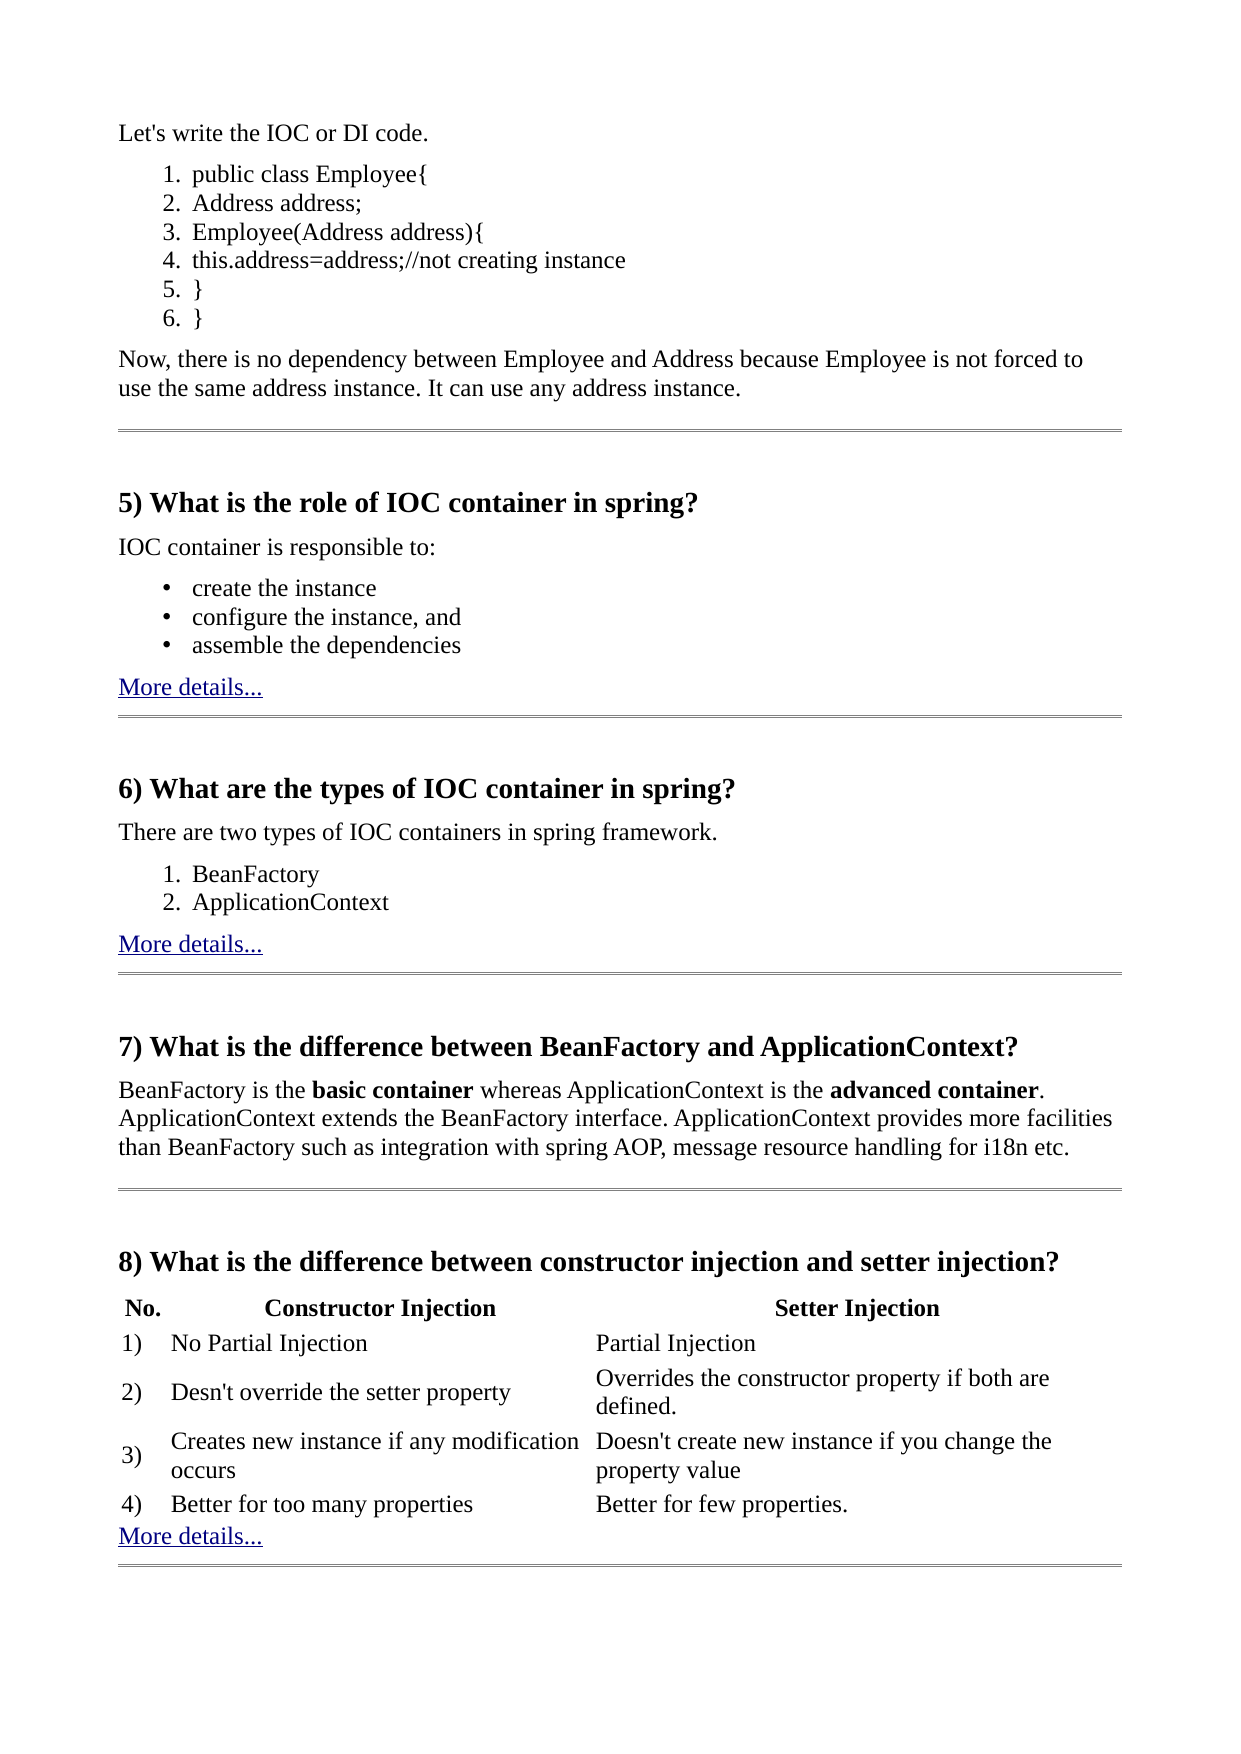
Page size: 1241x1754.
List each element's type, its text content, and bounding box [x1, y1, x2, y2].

list Employee(Address address){ [162, 217, 1122, 246]
subtitle 8) What is the difference between constructor injection and setter injection? [118, 1244, 1122, 1278]
list } [162, 274, 1122, 303]
text IOC container is responsible to: [118, 532, 1122, 560]
list this.address=address;//not creating instance [162, 246, 1122, 274]
list configure the instance, and [162, 602, 1122, 630]
list } [162, 303, 1122, 332]
text More details... [118, 1521, 1122, 1550]
subtitle 7) What is the difference between BeanFactory and ApplicationContext? [118, 1029, 1122, 1062]
table_cell 1) [118, 1325, 168, 1360]
list public class Employee{ [162, 159, 1122, 188]
subtitle 5) What is the role of IOC container in spring? [118, 486, 1122, 519]
text More details... [118, 929, 1122, 957]
table_cell 2) [118, 1360, 168, 1423]
text More details... [118, 672, 1122, 700]
table_cell Desn't override the setter property [168, 1360, 593, 1423]
text There are two types of IOC containers in spring framework. [118, 817, 1122, 846]
text Let's write the IOC or DI code. [118, 118, 1122, 147]
subtitle 6) What are the types of IOC container in spring? [118, 771, 1122, 805]
list create the instance [162, 573, 1122, 602]
text Now, there is no dependency between Employee and Address because Employee is not forced to use the same address instance. It can use any address instance. [118, 344, 1122, 402]
table_header Setter Injection [593, 1291, 1122, 1325]
table_cell 4) [118, 1486, 168, 1521]
table_cell Overrides the constructor property if both are defined. [593, 1360, 1122, 1423]
table_header Constructor Injection [168, 1291, 593, 1325]
list ApplicationContext [162, 887, 1122, 916]
text BeanFactory is the basic container whereas ApplicationContext is the advanced container. ApplicationContext extends the BeanFactory interface. ApplicationContext provides more facilities than BeanFactory such as integration with spring AOP, message resource handling for i18n etc. [118, 1075, 1122, 1161]
table_cell Better for few properties. [593, 1486, 1122, 1521]
table_cell Partial Injection [593, 1325, 1122, 1360]
table_cell No Partial Injection [168, 1325, 593, 1360]
table_cell 3) [118, 1423, 168, 1486]
list assemble the dependencies [162, 630, 1122, 659]
table_header No. [118, 1291, 168, 1325]
list BeanFactory [162, 859, 1122, 887]
table_cell Better for too many properties [168, 1486, 593, 1521]
table_cell Creates new instance if any modification occurs [168, 1423, 593, 1486]
table_cell Doesn't create new instance if you change the property value [593, 1423, 1122, 1486]
list Address address; [162, 188, 1122, 217]
